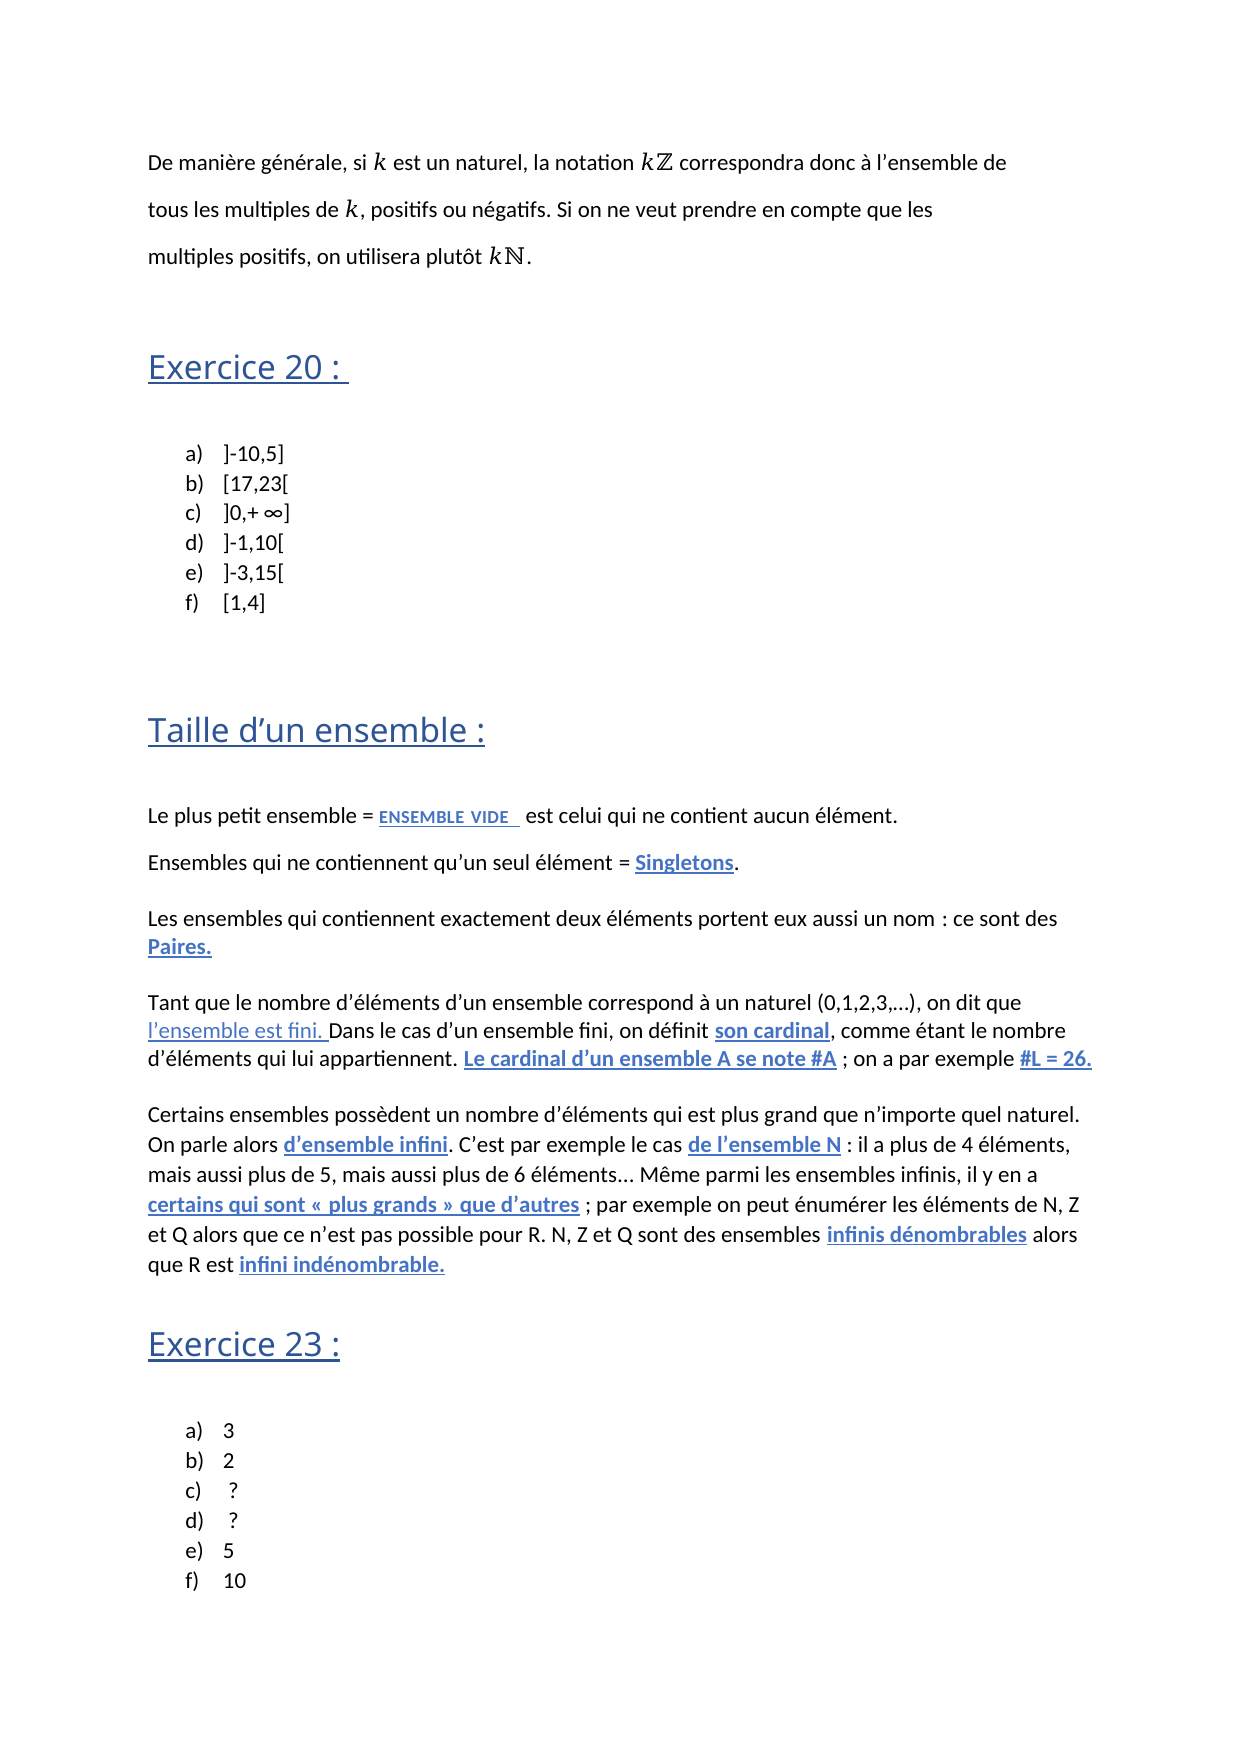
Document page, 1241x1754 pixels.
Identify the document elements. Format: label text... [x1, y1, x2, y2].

subtitle Exercice 23 : [148, 1321, 1093, 1367]
list 5 [185, 1536, 1093, 1564]
list ]0,+ ∞] [185, 498, 1093, 527]
subtitle Taille d’un ensemble : [148, 706, 1093, 752]
list ]-10,5] [185, 439, 1093, 467]
list [1,4] [185, 588, 1093, 616]
text Ensembles qui ne contiennent qu’un seul élément = Singletons. [148, 848, 1093, 876]
list 2 [185, 1446, 1093, 1474]
list 3 [185, 1416, 1093, 1444]
list 10 [185, 1566, 1093, 1594]
list ]-1,10[ [185, 528, 1093, 556]
subtitle Exercice 20 : [148, 344, 1093, 389]
text De manière générale, si 𝑘 est un naturel, la notation 𝑘ℤ correspondra donc à l’ensemble de [148, 148, 1093, 176]
text Certains ensembles possèdent un nombre d’éléments qui est plus grand que n’importe quel naturel. On parle alors d’ensemble infini. C’est par exemple le cas de l’ensemble N : il a plus de 4 éléments, mais aussi plus de 5, mais aussi plus de 6 éléments... Même parmi les ensembles infinis, il y en a certains qui sont « plus grands » que d’autres ; par exemple on peut énumérer les éléments de N, Z et Q alors que ce n’est pas possible pour R. N, Z et Q sont des ensembles infinis dénombrables alors que R est infini indénombrable. [148, 1100, 1093, 1278]
text Les ensembles qui contiennent exactement deux éléments portent eux aussi un nom : ce sont des Paires. [148, 904, 1093, 960]
text tous les multiples de 𝑘, positifs ou négatifs. Si on ne veut prendre en compte que les [148, 195, 1093, 223]
list ? [185, 1506, 1093, 1534]
text multiples positifs, on utilisera plutôt 𝑘ℕ. [148, 242, 1093, 300]
list ? [185, 1476, 1093, 1504]
list ]-3,15[ [185, 558, 1093, 586]
list [17,23[ [185, 469, 1093, 497]
text Le plus petit ensemble = ensemble vide est celui qui ne contient aucun élément. [148, 801, 1093, 829]
text Tant que le nombre d’éléments d’un ensemble correspond à un naturel (0,1,2,3,…), on dit que l’ensemble est fini. Dans le cas d’un ensemble fini, on définit son cardinal, comme étant le nombre d’éléments qui lui appartiennent. Le cardinal d’un ensemble A se note #A ; on a par exemple #L = 26. [148, 960, 1093, 1072]
